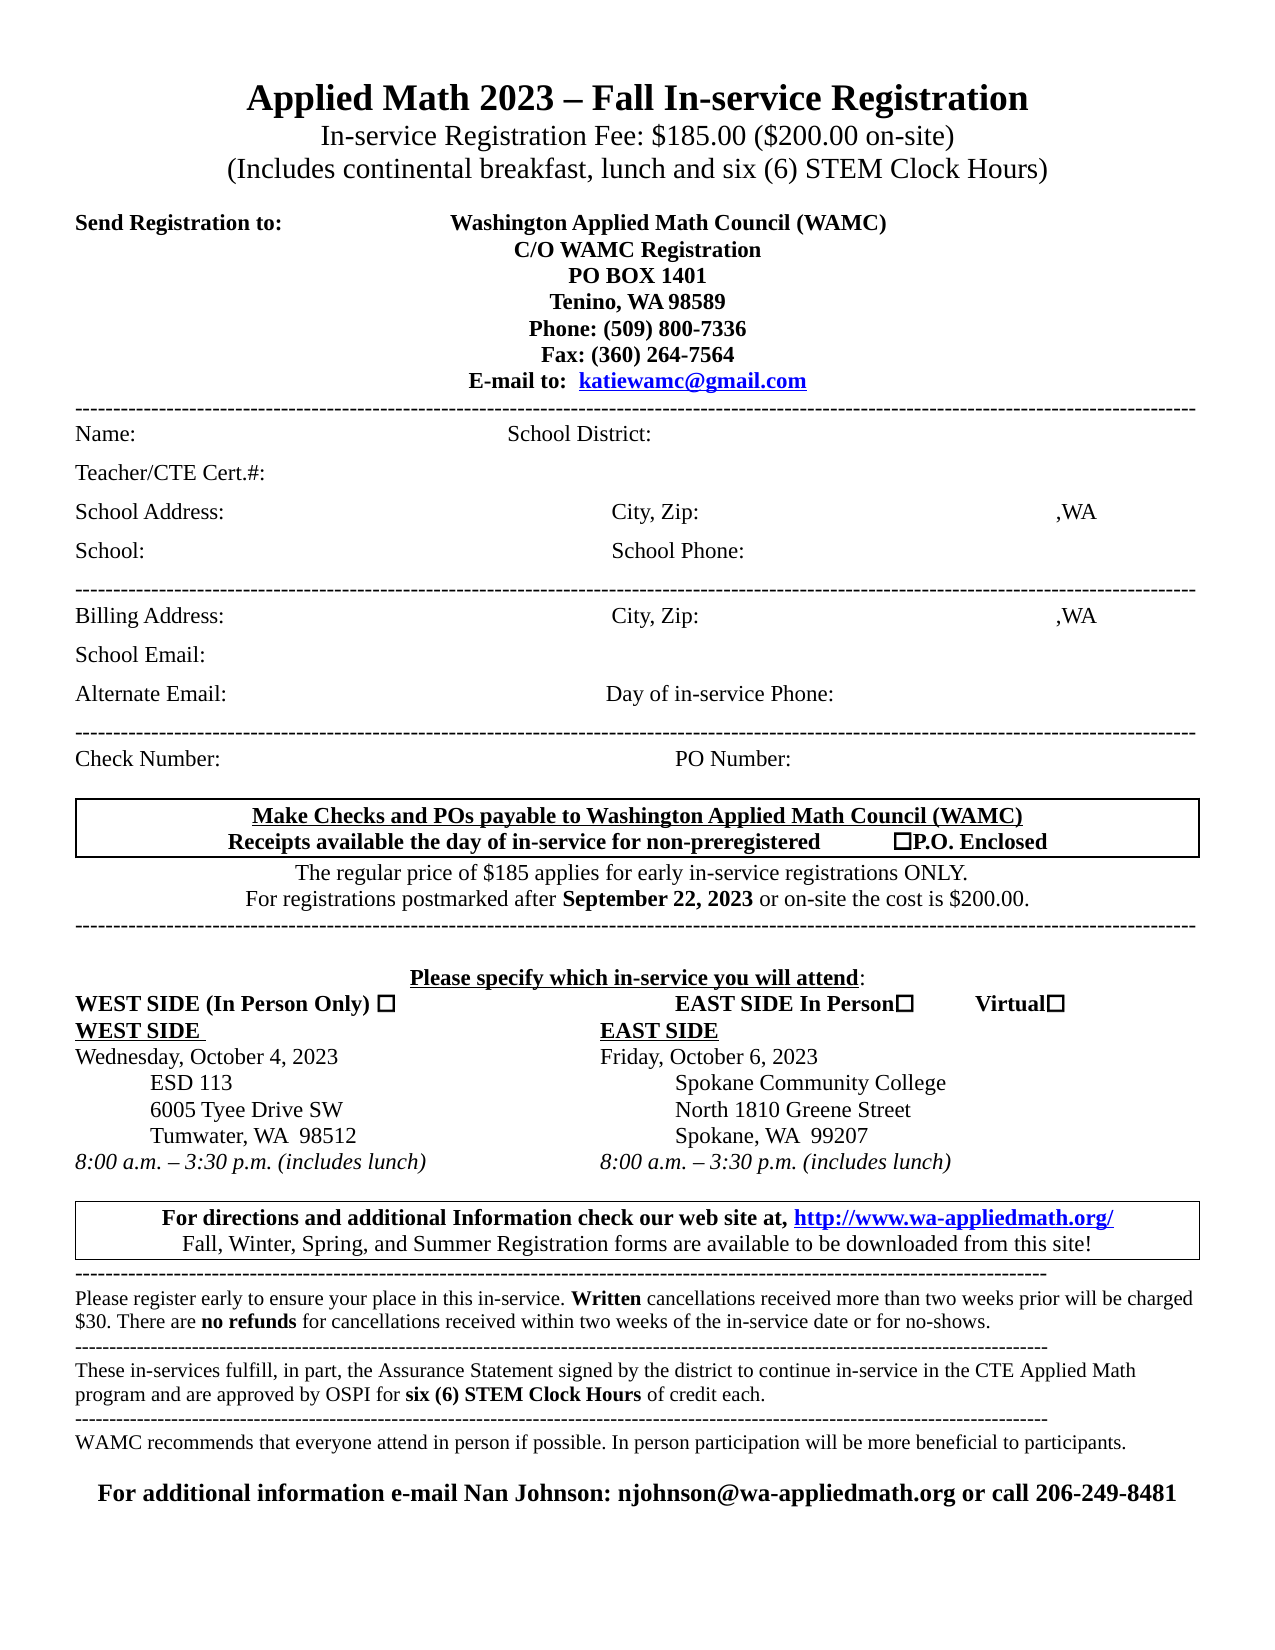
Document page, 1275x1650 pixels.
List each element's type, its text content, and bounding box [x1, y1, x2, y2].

text School: School Phone: [75, 537, 1200, 563]
text Fax: (360) 264-7564 [75, 341, 1200, 367]
text ESD 113 Spokane Community College [75, 1069, 1200, 1096]
text Fall, Winter, Spring, and Summer Registration forms are available to be downloaded from this site! [76, 1227, 1199, 1259]
text 6005 Tyee Drive SW North 1810 Greene Street [75, 1096, 1200, 1122]
text Send Registration to: Washington Applied Math Council (WAMC) [75, 209, 1200, 236]
text E-mail to: katiewamc@gmail.com [75, 367, 1200, 394]
text Billing Address: City, Zip: ,WA [75, 602, 1200, 628]
text Please specify which in-service you will attend: [75, 964, 1200, 990]
text Make Checks and POs payable to Washington Applied Math Council (WAMC) [77, 800, 1198, 824]
text Receipts available the day of in-service for non-preregistered P.O. Enclosed [77, 824, 1198, 856]
text These in-services fulfill, in part, the Assurance Statement signed by the district to continue in-service in the CTE Applied Math program and are approved by OSPI for six (6) STEM Clock Hours of credit each. [75, 1358, 1200, 1406]
text Please register early to ensure your place in this in-service. Written cancellations received more than two weeks prior will be charged $30. There are no refunds for cancellations received within two weeks of the in-service date or for no-shows. [75, 1285, 1200, 1333]
text (Includes continental breakfast, lunch and six (6) STEM Clock Hours) [75, 152, 1200, 185]
text For directions and additional Information check our web site at, http://www.wa-appliedmath.org/ [76, 1202, 1199, 1227]
text Name: School District: [75, 420, 1200, 446]
text 8:00 a.m. – 3:30 p.m. (includes lunch) 8:00 a.m. – 3:30 p.m. (includes lunch) [75, 1148, 1200, 1175]
text Tumwater, WA 98512 Spokane, WA 99207 [75, 1122, 1200, 1148]
text Alternate Email: Day of in-service Phone: [75, 679, 1200, 706]
text Wednesday, October 4, 2023 Friday, October 6, 2023 [75, 1043, 1200, 1069]
text WAMC recommends that everyone attend in person if possible. In person participation will be more beneficial to participants. [75, 1430, 1200, 1454]
text Tenino, WA 98589 [75, 288, 1200, 315]
subtitle In-service Registration Fee: $185.00 ($200.00 on-site) [75, 118, 1200, 152]
text C/O WAMC Registration [75, 236, 1200, 262]
text School Email: [75, 641, 1200, 667]
text For additional information e-mail Nan Johnson: njohnson@wa-appliedmath.org or call 206-249-8481 [75, 1478, 1200, 1507]
text WEST SIDE (In Person Only)  EAST SIDE In Person Virtual [75, 990, 1200, 1017]
text The regular price of $185 applies for early in-service registrations ONLY. [75, 858, 1200, 885]
text Phone: (509) 800-7336 [75, 315, 1200, 341]
text Check Number: PO Number: [75, 745, 1200, 771]
text WEST SIDE EAST SIDE [75, 1017, 1200, 1043]
text School Address: City, Zip: ,WA [75, 498, 1200, 524]
text For registrations postmarked after September 22, 2023 or on-site the cost is $200.00. [75, 885, 1200, 911]
text PO BOX 1401 [75, 262, 1200, 288]
text Teacher/CTE Cert.#: [75, 459, 1200, 485]
subtitle Applied Math 2023 – Fall In-service Registration [75, 75, 1200, 118]
